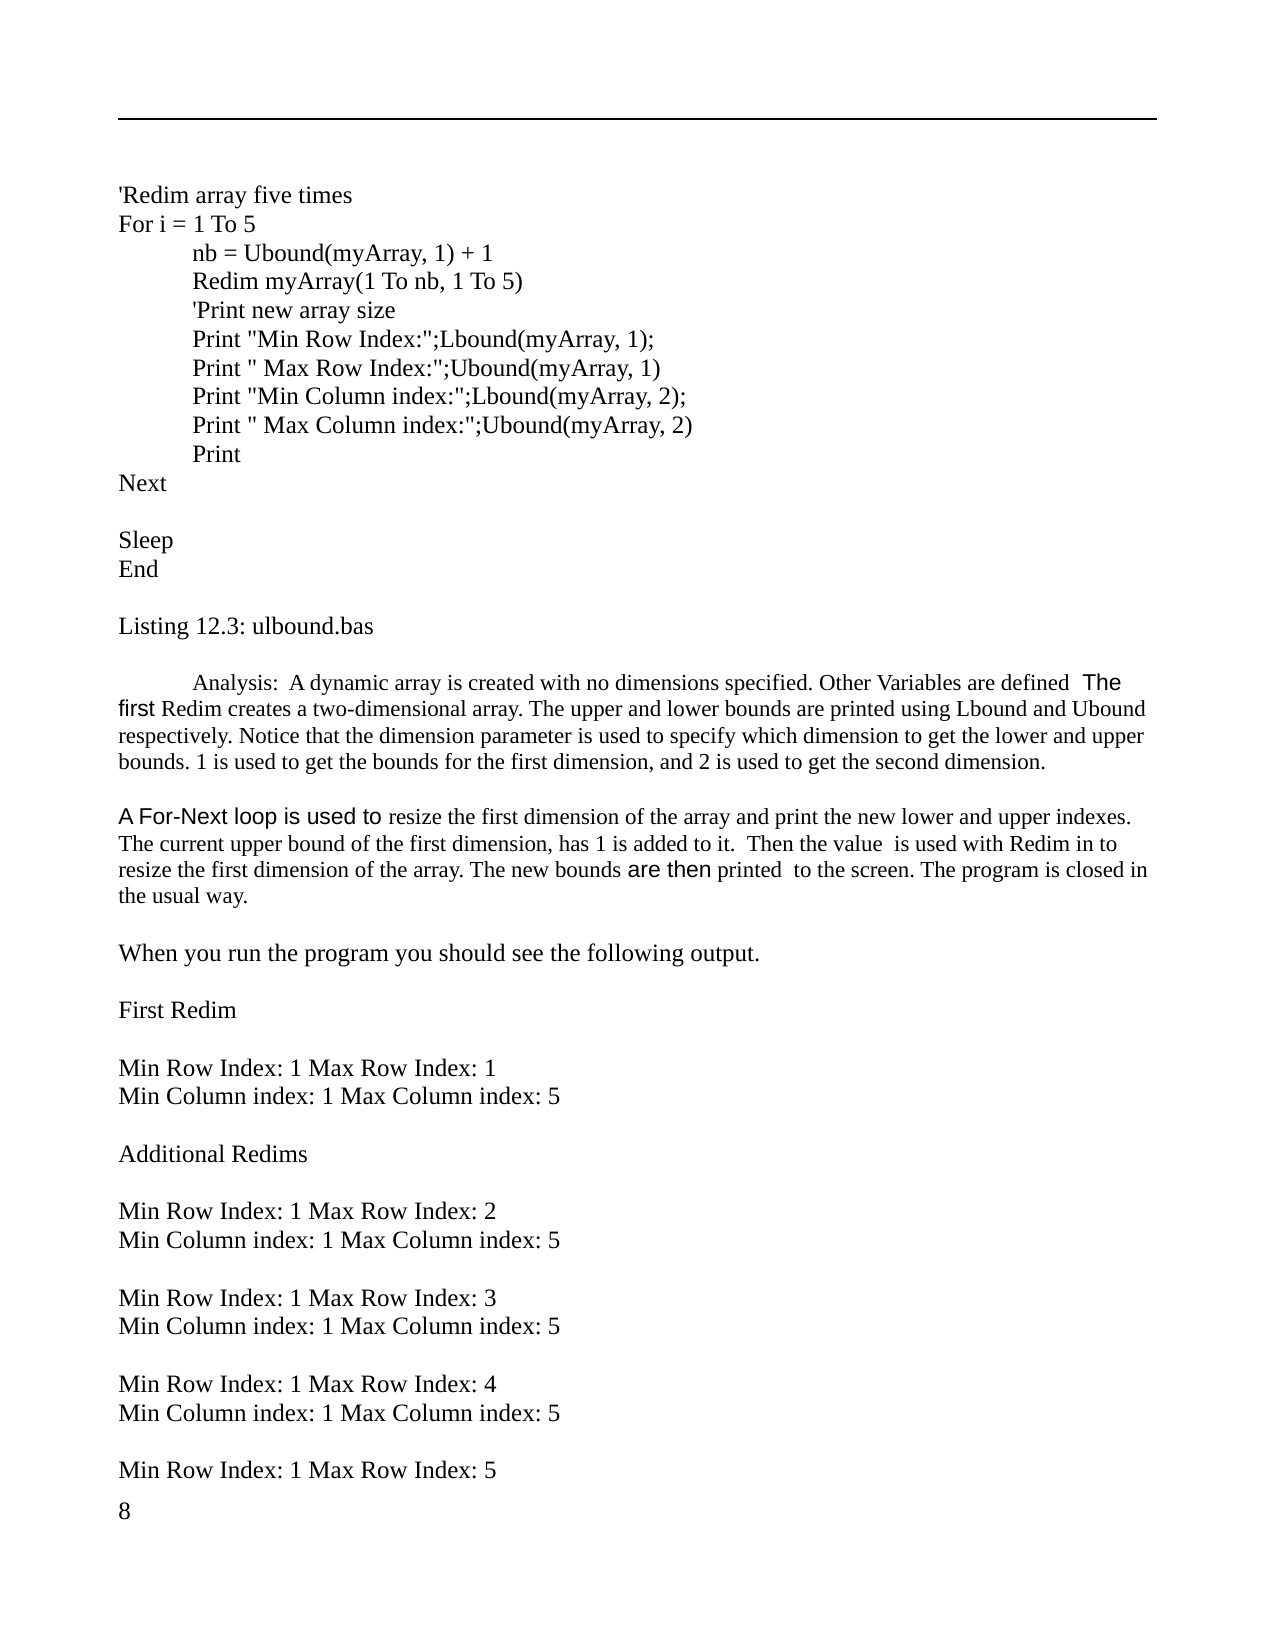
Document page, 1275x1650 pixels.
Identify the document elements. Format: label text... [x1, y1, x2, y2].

text Min Row Index: 1 Max Row Index: 1 [118, 1053, 1157, 1081]
text Min Column index: 1 Max Column index: 5 [118, 1311, 1157, 1340]
text When you run the program you should see the following output. [118, 938, 1157, 966]
text Sleep [118, 525, 1157, 554]
text nb = Ubound(myArray, 1) + 1 [118, 238, 1157, 266]
text Min Row Index: 1 Max Row Index: 3 [118, 1283, 1157, 1311]
text A For-Next loop is used to resize the first dimension of the array and print the new lower and upper indexes. The current upper bound of the first dimension, has 1 is added to it. Then the value is used with Redim in to resize the first dimension of the array. The new bounds are then printed to the screen. The program is closed in the usual way. [118, 803, 1157, 909]
text Next [118, 468, 1157, 496]
text Print "Min Column index:";Lbound(myArray, 2); [118, 381, 1157, 410]
text Min Column index: 1 Max Column index: 5 [118, 1081, 1157, 1110]
text Min Row Index: 1 Max Row Index: 4 [118, 1369, 1157, 1398]
text Additional Redims [118, 1139, 1157, 1168]
text Min Row Index: 1 Max Row Index: 5 [118, 1455, 1157, 1484]
text Min Row Index: 1 Max Row Index: 2 [118, 1196, 1157, 1225]
text Print " Max Column index:";Ubound(myArray, 2) [118, 410, 1157, 439]
text Print " Max Row Index:";Ubound(myArray, 1) [118, 353, 1157, 381]
text For i = 1 To 5 [118, 209, 1157, 238]
text Redim myArray(1 To nb, 1 To 5) [118, 266, 1157, 295]
text 'Print new array size [118, 295, 1157, 324]
text First Redim [118, 995, 1157, 1024]
text Analysis: A dynamic array is created with no dimensions specified. Other Variables are defined The first Redim creates a two-dimensional array. The upper and lower bounds are printed using Lbound and Ubound respectively. Notice that the dimension parameter is used to specify which dimension to get the lower and upper bounds. 1 is used to get the bounds for the first dimension, and 2 is used to get the second dimension. [118, 669, 1157, 774]
text Print [118, 439, 1157, 468]
text Min Column index: 1 Max Column index: 5 [118, 1225, 1157, 1254]
text End [118, 554, 1157, 583]
text 'Redim array five times [118, 180, 1157, 209]
text Min Column index: 1 Max Column index: 5 [118, 1398, 1157, 1426]
text Listing 12.3: ulbound.bas [118, 611, 1157, 640]
text Print "Min Row Index:";Lbound(myArray, 1); [118, 324, 1157, 353]
